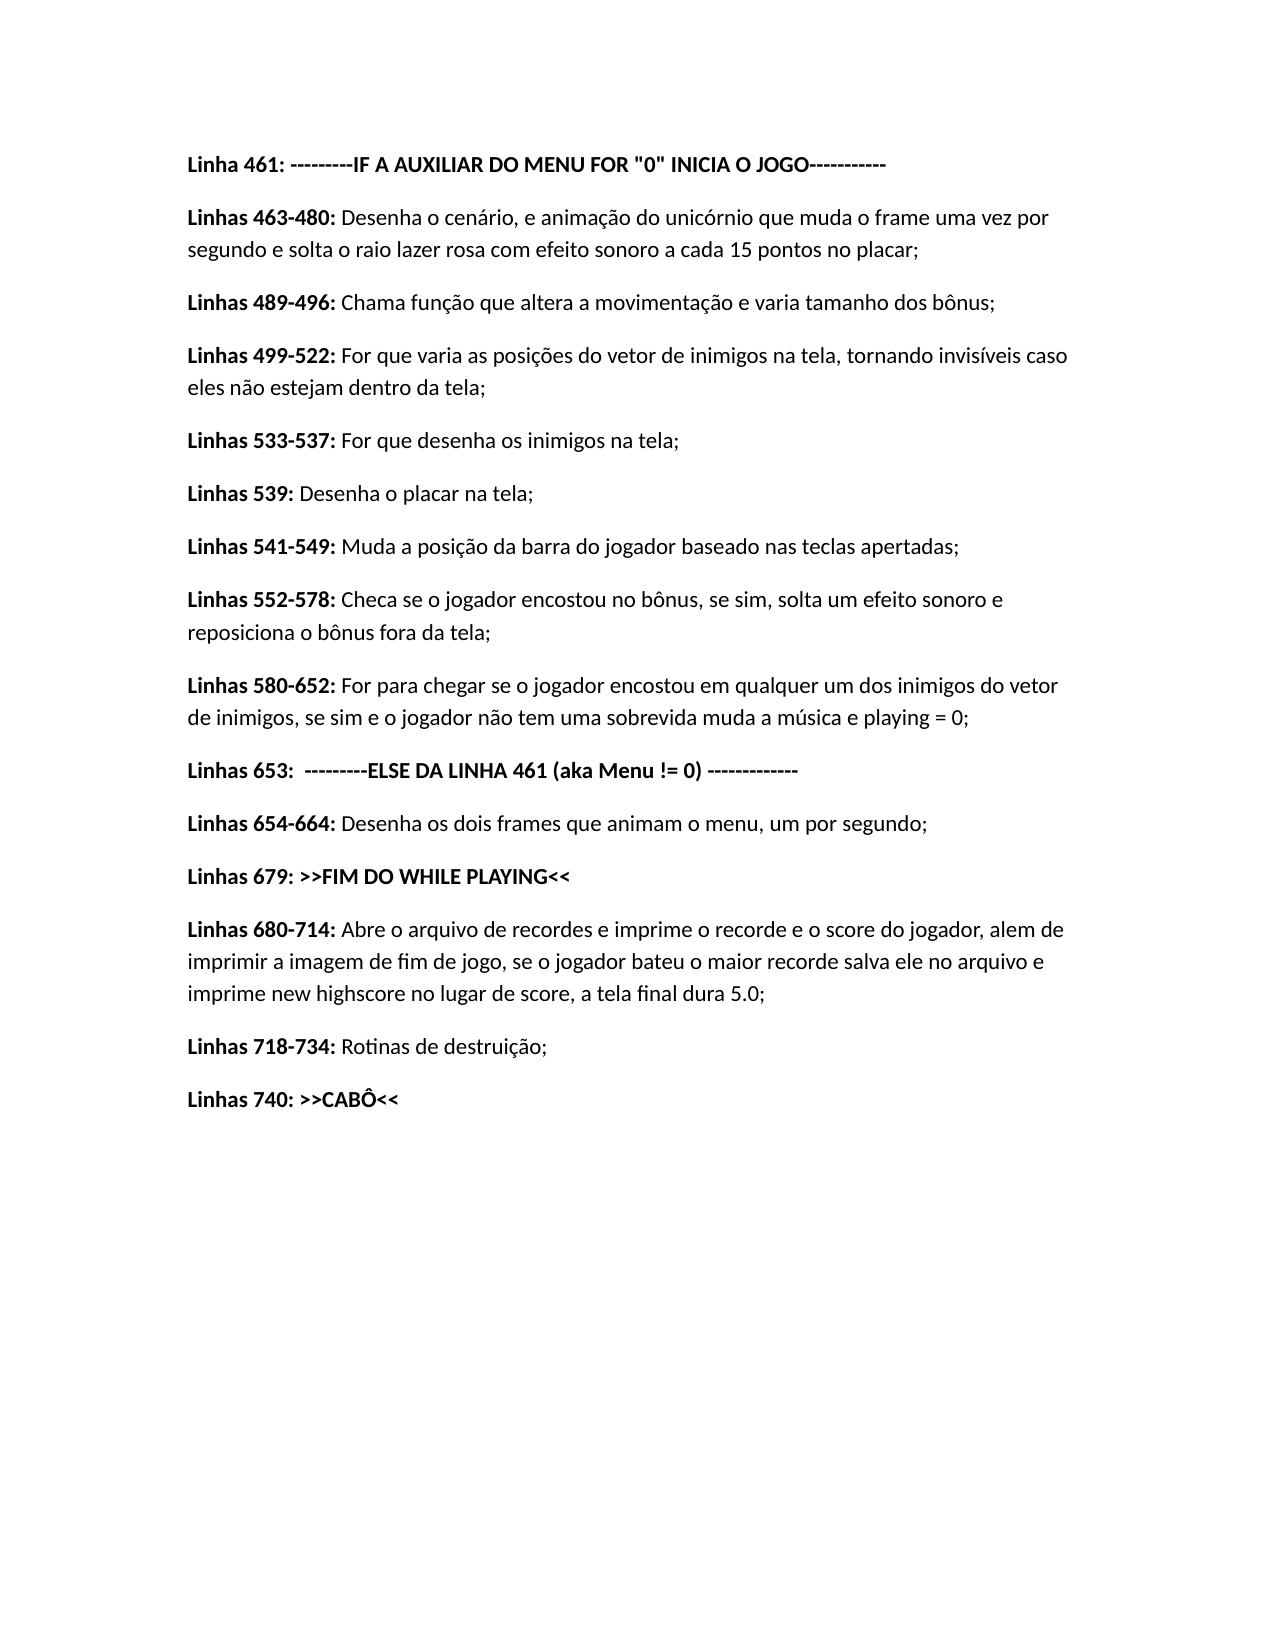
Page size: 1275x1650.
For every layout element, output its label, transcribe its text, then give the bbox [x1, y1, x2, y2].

text Linhas 653: ---------ELSE DA LINHA 461 (aka Menu != 0) ------------- [187, 756, 1087, 784]
text Linha 461: ---------IF A AUXILIAR DO MENU FOR "0" INICIA O JOGO----------- [187, 150, 1087, 178]
text Linhas 539: Desenha o placar na tela; [187, 479, 1087, 507]
text Linhas 499-522: For que varia as posições do vetor de inimigos na tela, tornando invisíveis caso eles não estejam dentro da tela; [187, 341, 1087, 401]
text Linhas 552-578: Checa se o jogador encostou no bônus, se sim, solta um efeito sonoro e reposiciona o bônus fora da tela; [187, 586, 1087, 646]
text Linhas 463-480: Desenha o cenário, e animação do unicórnio que muda o frame uma vez por segundo e solta o raio lazer rosa com efeito sonoro a cada 15 pontos no placar; [187, 203, 1087, 263]
text Linhas 541-549: Muda a posição da barra do jogador baseado nas teclas apertadas; [187, 532, 1087, 561]
text Linhas 580-652: For para chegar se o jogador encostou em qualquer um dos inimigos do vetor de inimigos, se sim e o jogador não tem uma sobrevida muda a música e playing = 0; [187, 671, 1087, 731]
text Linhas 654-664: Desenha os dois frames que animam o menu, um por segundo; [187, 809, 1087, 837]
text Linhas 489-496: Chama função que altera a movimentação e varia tamanho dos bônus; [187, 288, 1087, 316]
text Linhas 718-734: Rotinas de destruição; [187, 1032, 1087, 1060]
text Linhas 680-714: Abre o arquivo de recordes e imprime o recorde e o score do jogador, alem de imprimir a imagem de fim de jogo, se o jogador bateu o maior recorde salva ele no arquivo e imprime new highscore no lugar de score, a tela final dura 5.0; [187, 915, 1087, 1007]
text Linhas 533-537: For que desenha os inimigos na tela; [187, 426, 1087, 454]
text Linhas 740: >>CABÔ<< [187, 1085, 1087, 1113]
text Linhas 679: >>FIM DO WHILE PLAYING<< [187, 862, 1087, 890]
